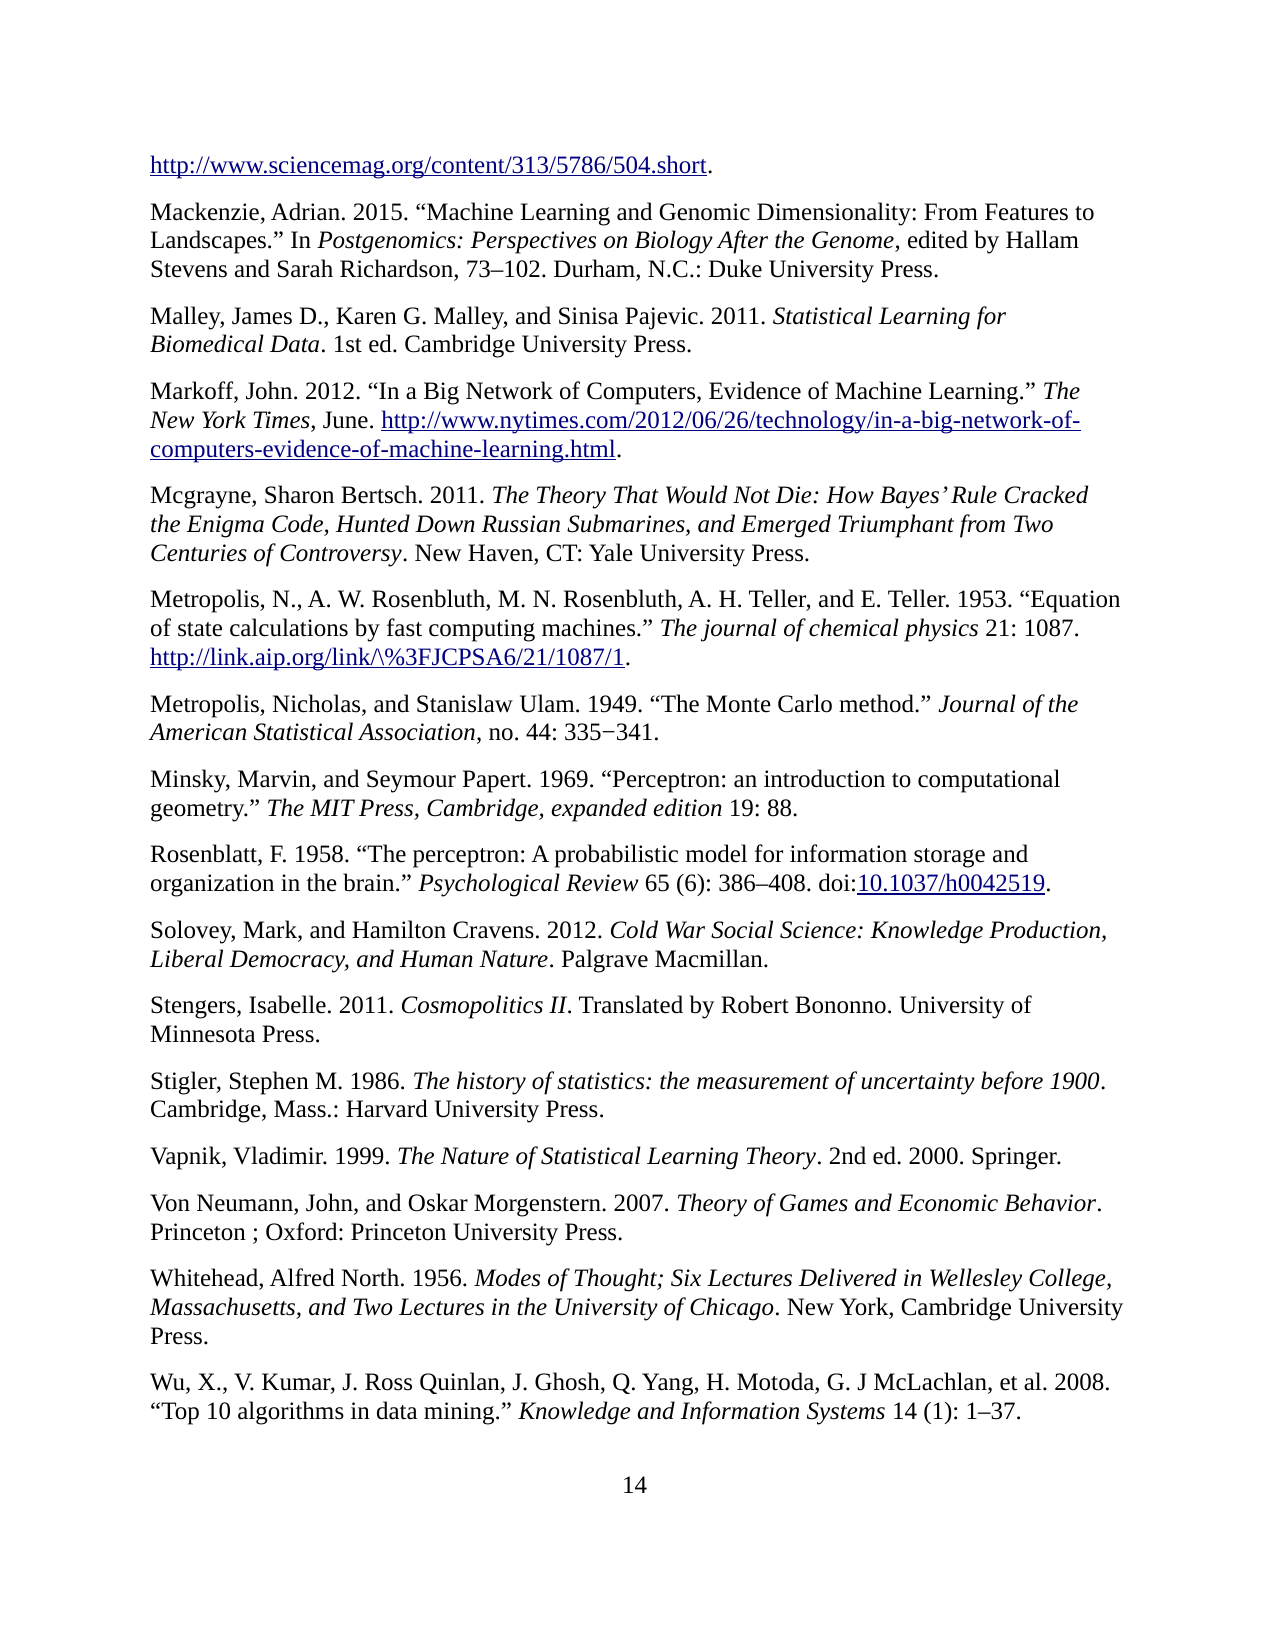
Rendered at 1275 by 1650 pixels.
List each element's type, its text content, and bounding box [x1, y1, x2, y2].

text Rosenblatt, F. 1958. “The perceptron: A probabilistic model for information storage and organization in the brain.” Psychological Review 65 (6): 386–408. doi:10.1037/h0042519. [150, 839, 1125, 897]
text Stengers, Isabelle. 2011. Cosmopolitics II. Translated by Robert Bononno. University of Minnesota Press. [150, 990, 1125, 1048]
text Metropolis, N., A. W. Rosenbluth, M. N. Rosenbluth, A. H. Teller, and E. Teller. 1953. “Equation of state calculations by fast computing machines.” The journal of chemical physics 21: 1087. http://link.aip.org/link/\%3FJCPSA6/21/1087/1. [150, 584, 1125, 671]
text Whitehead, Alfred North. 1956. Modes of Thought; Six Lectures Delivered in Wellesley College, Massachusetts, and Two Lectures in the University of Chicago. New York, Cambridge University Press. [150, 1263, 1125, 1349]
text Mcgrayne, Sharon Bertsch. 2011. The Theory That Would Not Die: How Bayes’ Rule Cracked the Enigma Code, Hunted Down Russian Submarines, and Emerged Triumphant from Two Centuries of Controversy. New Haven, CT: Yale University Press. [150, 480, 1125, 567]
text http://www.sciencemag.org/content/313/5786/504.short. [150, 150, 1125, 179]
text Stigler, Stephen M. 1986. The history of statistics: the measurement of uncertainty before 1900. Cambridge, Mass.: Harvard University Press. [150, 1066, 1125, 1123]
text Minsky, Marvin, and Seymour Papert. 1969. “Perceptron: an introduction to computational geometry.” The MIT Press, Cambridge, expanded edition 19: 88. [150, 764, 1125, 822]
text Malley, James D., Karen G. Malley, and Sinisa Pajevic. 2011. Statistical Learning for Biomedical Data. 1st ed. Cambridge University Press. [150, 301, 1125, 358]
text Vapnik, Vladimir. 1999. The Nature of Statistical Learning Theory. 2nd ed. 2000. Springer. [150, 1141, 1125, 1170]
text Solovey, Mark, and Hamilton Cravens. 2012. Cold War Social Science: Knowledge Production, Liberal Democracy, and Human Nature. Palgrave Macmillan. [150, 915, 1125, 972]
text Mackenzie, Adrian. 2015. “Machine Learning and Genomic Dimensionality: From Features to Landscapes.” In Postgenomics: Perspectives on Biology After the Genome, edited by Hallam Stevens and Sarah Richardson, 73–102. Durham, N.C.: Duke University Press. [150, 197, 1125, 283]
text Wu, X., V. Kumar, J. Ross Quinlan, J. Ghosh, Q. Yang, H. Motoda, G. J McLachlan, et al. 2008. “Top 10 algorithms in data mining.” Knowledge and Information Systems 14 (1): 1–37. [150, 1367, 1125, 1425]
text Markoff, John. 2012. “In a Big Network of Computers, Evidence of Machine Learning.” The New York Times, June. http://www.nytimes.com/2012/06/26/technology/in-a-big-network-of-computers-evidence-of-machine-learning.html. [150, 376, 1125, 462]
text Metropolis, Nicholas, and Stanislaw Ulam. 1949. “The Monte Carlo method.” Journal of the American Statistical Association, no. 44: 335−341. [150, 689, 1125, 746]
text Von Neumann, John, and Oskar Morgenstern. 2007. Theory of Games and Economic Behavior. Princeton ; Oxford: Princeton University Press. [150, 1188, 1125, 1245]
